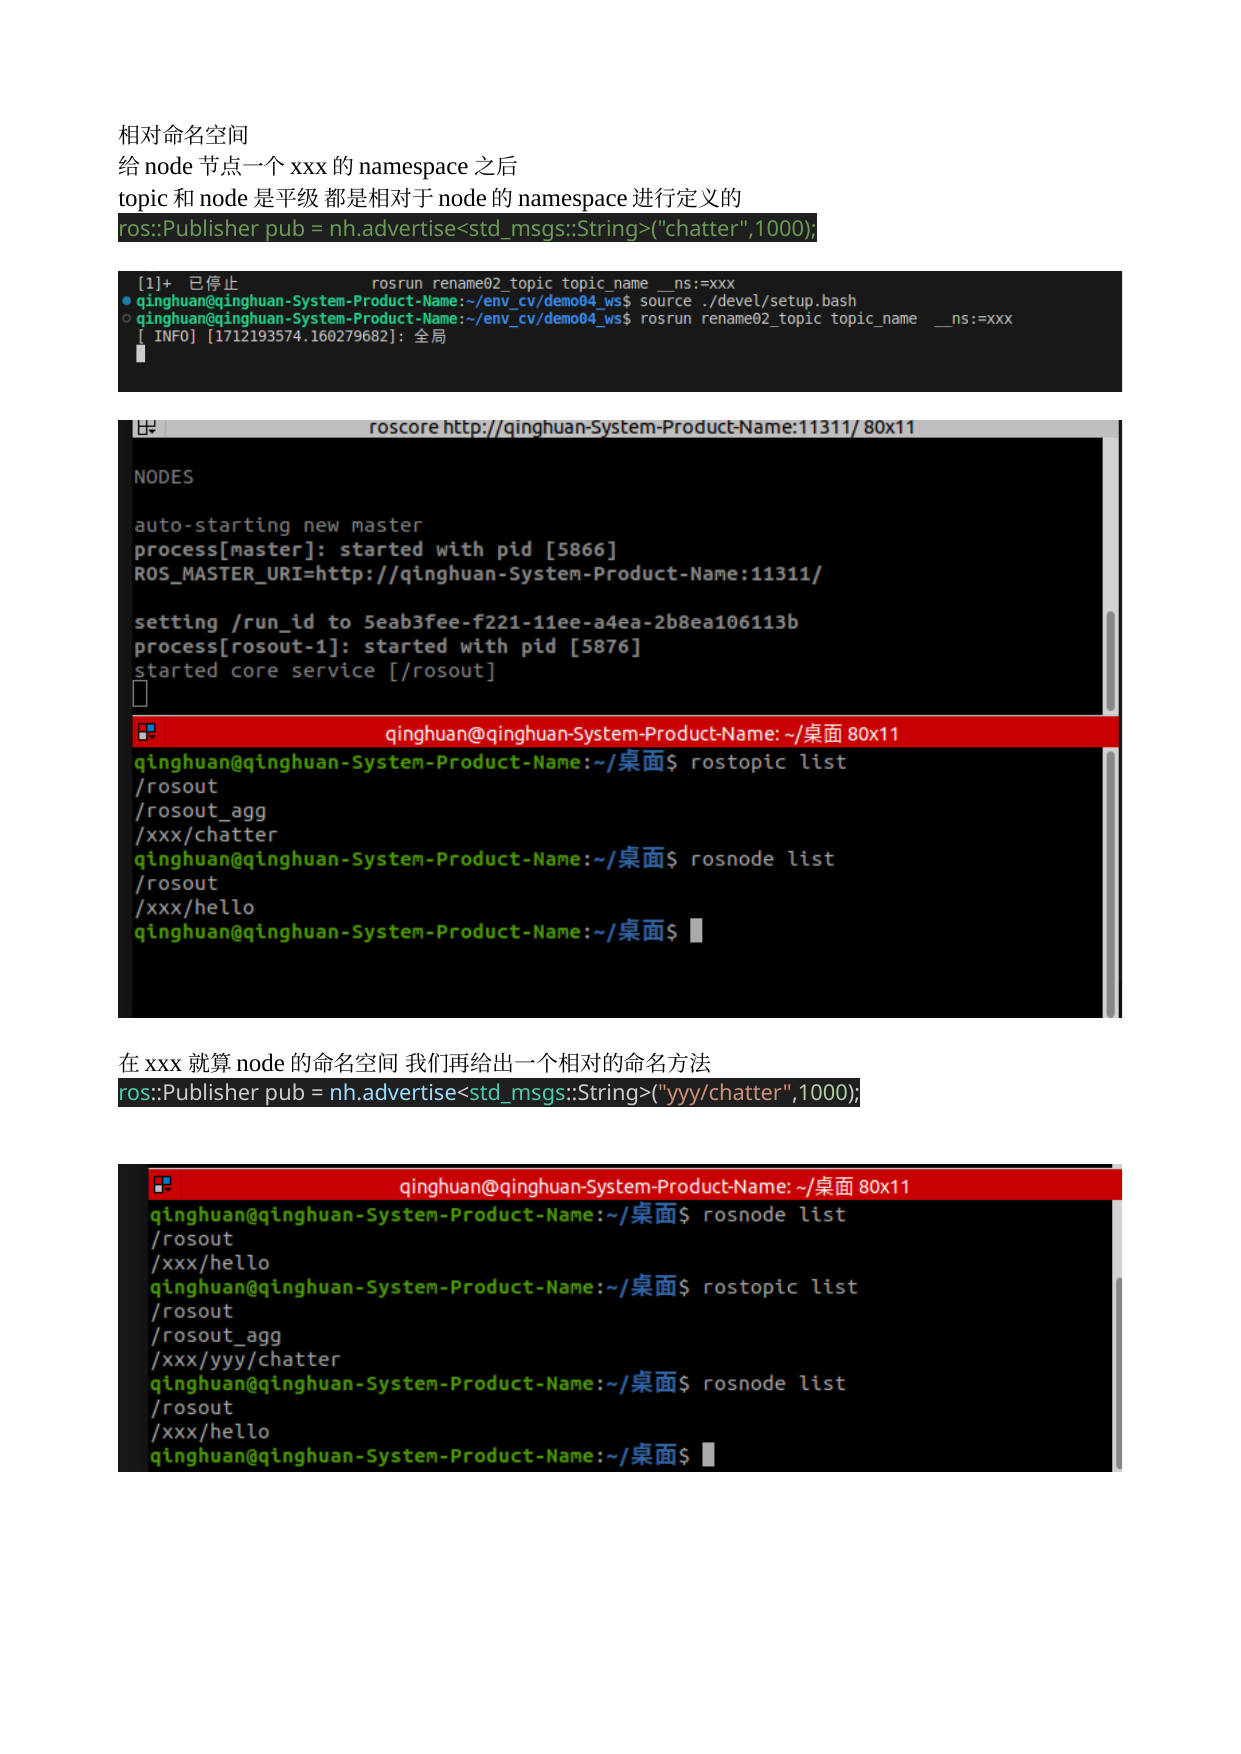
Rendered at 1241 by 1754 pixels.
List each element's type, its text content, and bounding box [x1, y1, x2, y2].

text ros::Publisher pub = nh.advertise<std_msgs::String>("chatter",1000); [118, 212, 1122, 242]
picture [118, 1164, 1123, 1472]
text 在xxx 就算node的命名空间 我们再给出一个相对的命名方法 [118, 1046, 1122, 1077]
text topic和node是平级 都是相对于node的namespace进行定义的 [118, 181, 1122, 212]
text ros::Publisher pub = nh.advertise<std_msgs::String>("yyy/chatter",1000); [118, 1077, 1122, 1107]
picture [118, 420, 1123, 1018]
text 相对命名空间 [118, 118, 1122, 149]
text 给node节点一个xxx的namespace 之后 [118, 149, 1122, 181]
picture [118, 271, 1123, 392]
